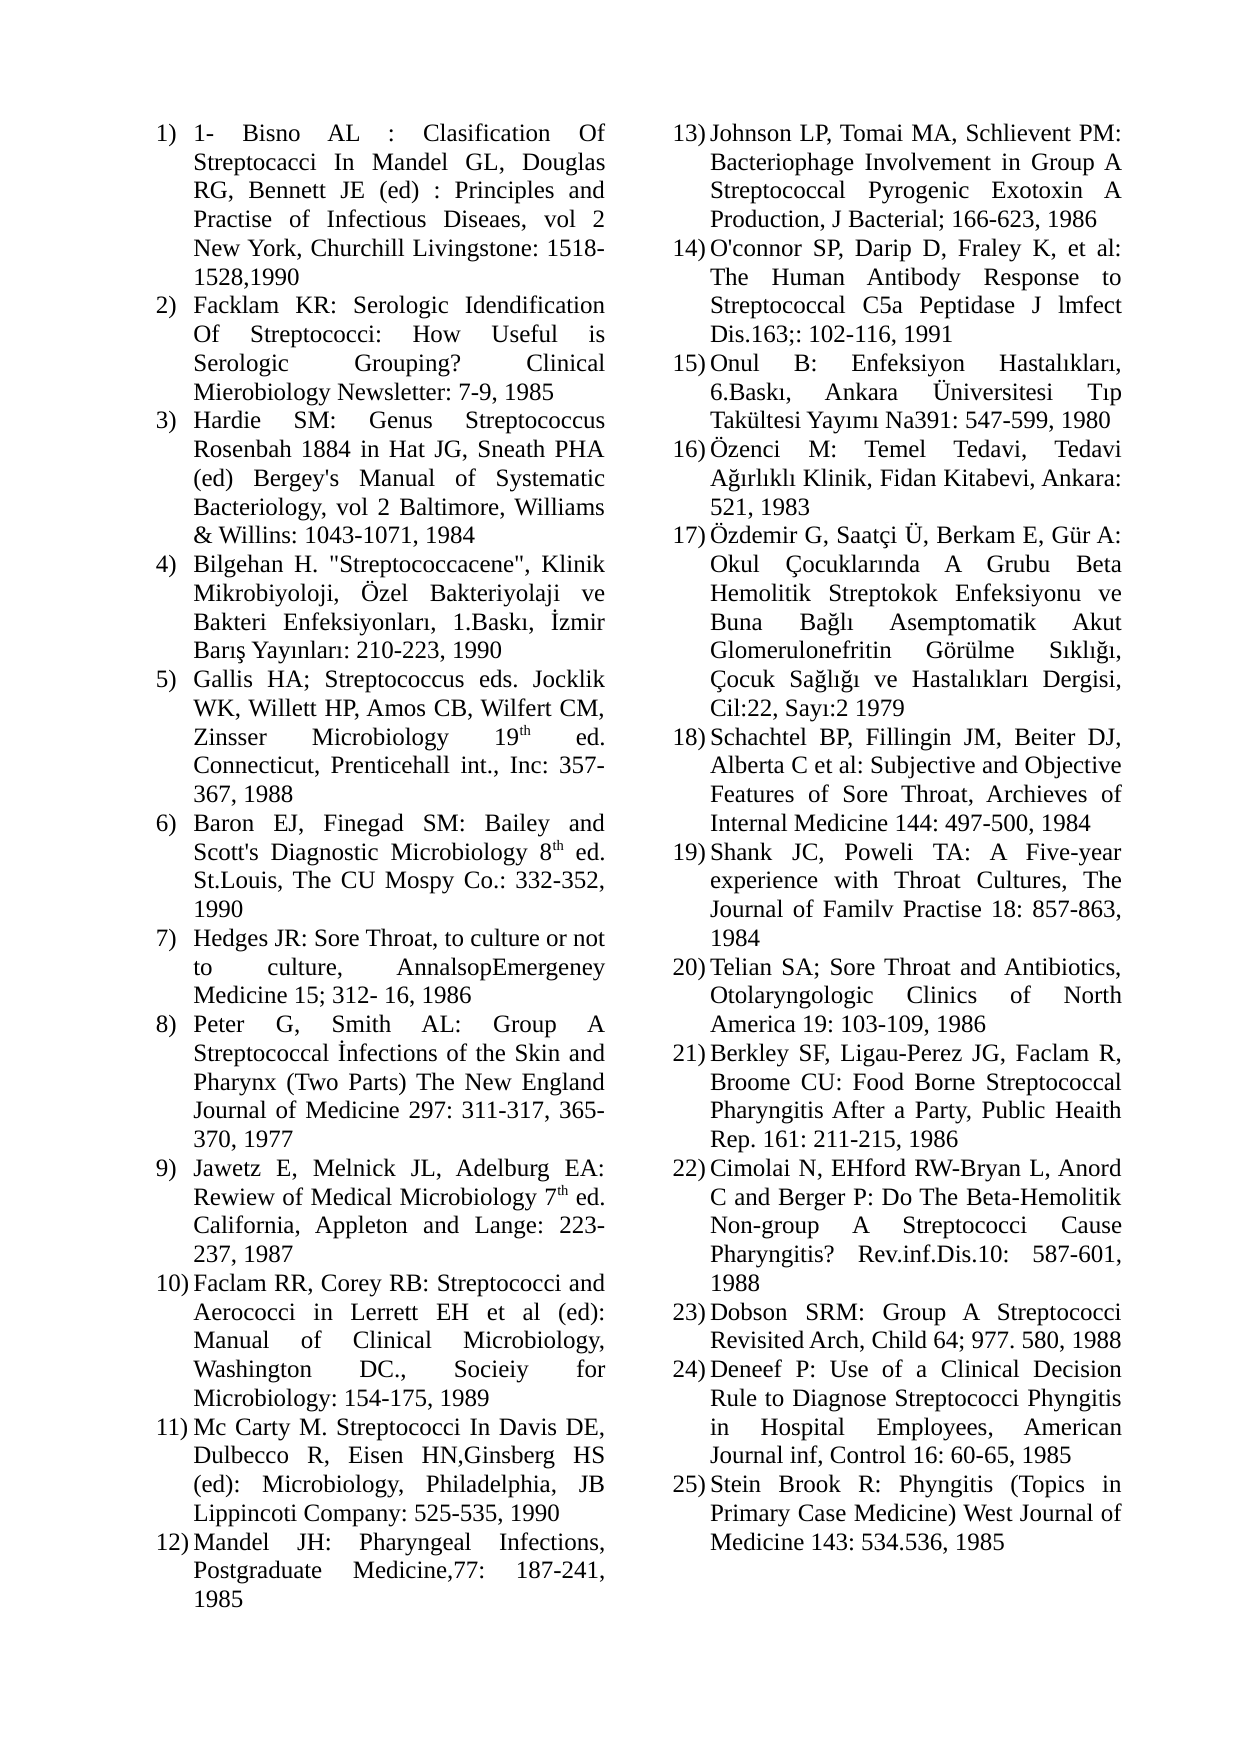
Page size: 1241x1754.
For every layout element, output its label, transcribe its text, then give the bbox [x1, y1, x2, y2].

list Gallis HA; Streptococcus eds. Jocklik WK, Willett HP, Amos CB, Wilfert CM, Zinsser Microbiology 19th ed. Connecticut, Prenticehall int., Inc: 357-367, 1988 [156, 664, 605, 808]
list O'connor SP, Darip D, Fraley K, et al: The Human Antibody Response to Streptococcal C5a Peptidase J lmfect Dis.163;: 102-116, 1991 [672, 233, 1122, 348]
list Mc Carty M. Streptococci In Davis DE, Dulbecco R, Eisen HN,Ginsberg HS (ed): Microbiology, Philadelphia, JB Lippincoti Company: 525-535, 1990 [156, 1412, 605, 1527]
list Hardie SM: Genus Streptococcus Rosenbah 1884 in Hat JG, Sneath PHA (ed) Bergey's Manual of Systematic Bacteriology, vol 2 Baltimore, Williams & Willins: 1043-1071, 1984 [156, 406, 605, 549]
list Shank JC, Poweli TA: A Five-year experience with Throat Cultures, The Journal of Familv Practise 18: 857-863, 1984 [672, 837, 1122, 952]
list Schachtel BP, Fillingin JM, Beiter DJ, Alberta C et al: Subjective and Objective Features of Sore Throat, Archieves of Internal Medicine 144: 497-500, 1984 [672, 722, 1122, 837]
list Berkley SF, Ligau-Perez JG, Faclam R, Broome CU: Food Borne Streptococcal Pharyngitis After a Party, Public Heaith Rep. 161: 211-215, 1986 [672, 1038, 1122, 1153]
list Cimolai N, EHford RW-Bryan L, Anord C and Berger P: Do The Beta-Hemolitik Non-group A Streptococci Cause Pharyngitis? Rev.inf.Dis.10: 587-601, 1988 [672, 1153, 1122, 1297]
list Jawetz E, Melnick JL, Adelburg EA: Rewiew of Medical Microbiology 7th ed. California, Appleton and Lange: 223-237, 1987 [156, 1153, 605, 1268]
list Johnson LP, Tomai MA, Schlievent PM: Bacteriophage Involvement in Group A Streptococcal Pyrogenic Exotoxin A Production, J Bacterial; 166-623, 1986 [672, 118, 1122, 233]
list Özenci M: Temel Tedavi, Tedavi Ağırlıklı Klinik, Fidan Kitabevi, Ankara: 521, 1983 [672, 434, 1122, 521]
list Onul B: Enfeksiyon Hastalıkları, 6.Baskı, Ankara Üniversitesi Tıp Takültesi Yayımı Na391: 547-599, 1980 [672, 348, 1122, 434]
list Faclam RR, Corey RB: Streptococci and Aerococci in Lerrett EH et al (ed): Manual of Clinical Microbiology, Washington DC., Socieiy for Microbiology: 154-175, 1989 [156, 1268, 605, 1412]
list Stein Brook R: Phyngitis (Topics in Primary Case Medicine) West Journal of Medicine 143: 534.536, 1985 [672, 1469, 1122, 1556]
list Dobson SRM: Group A Streptococci Revisited Arch, Child 64; 977. 580, 1988 [672, 1297, 1122, 1354]
list Deneef P: Use of a Clinical Decision Rule to Diagnose Streptococci Phyngitis in Hospital Employees, American Journal inf, Control 16: 60-65, 1985 [672, 1354, 1122, 1469]
list Peter G, Smith AL: Group A Streptococcal İnfections of the Skin and Pharynx (Two Parts) The New England Journal of Medicine 297: 311-317, 365-370, 1977 [156, 1009, 605, 1153]
list Bilgehan H. "Streptococcacene", Klinik Mikrobiyoloji, Özel Bakteriyolaji ve Bakteri Enfeksiyonları, 1.Baskı, İzmir Barış Yayınları: 210-223, 1990 [156, 549, 605, 664]
list Mandel JH: Pharyngeal Infections, Postgraduate Medicine,77: 187-241, 1985 [156, 1527, 605, 1613]
list Özdemir G, Saatçi Ü, Berkam E, Gür A: Okul Çocuklarında A Grubu Beta Hemolitik Streptokok Enfeksiyonu ve Buna Bağlı Asemptomatik Akut Glomerulonefritin Görülme Sıklığı, Çocuk Sağlığı ve Hastalıkları Dergisi, Cil:22, Sayı:2 1979 [672, 521, 1122, 722]
list Facklam KR: Serologic Idendification Of Streptococci: How Useful is Serologic Grouping? Clinical Mierobiology Newsletter: 7-9, 1985 [156, 291, 605, 406]
list 1- Bisno AL : Clasification Of Streptocacci In Mandel GL, Douglas RG, Bennett JE (ed) : Principles and Practise of Infectious Diseaes, vol 2 New York, Churchill Livingstone: 1518-1528,1990 [156, 118, 605, 291]
list Telian SA; Sore Throat and Antibiotics, Otolaryngologic Clinics of North America 19: 103-109, 1986 [672, 952, 1122, 1038]
list Hedges JR: Sore Throat, to culture or not to culture, AnnalsopEmergeney Medicine 15; 312- 16, 1986 [156, 923, 605, 1009]
list Baron EJ, Finegad SM: Bailey and Scott's Diagnostic Microbiology 8th ed. St.Louis, The CU Mospy Co.: 332-352, 1990 [156, 808, 605, 923]
